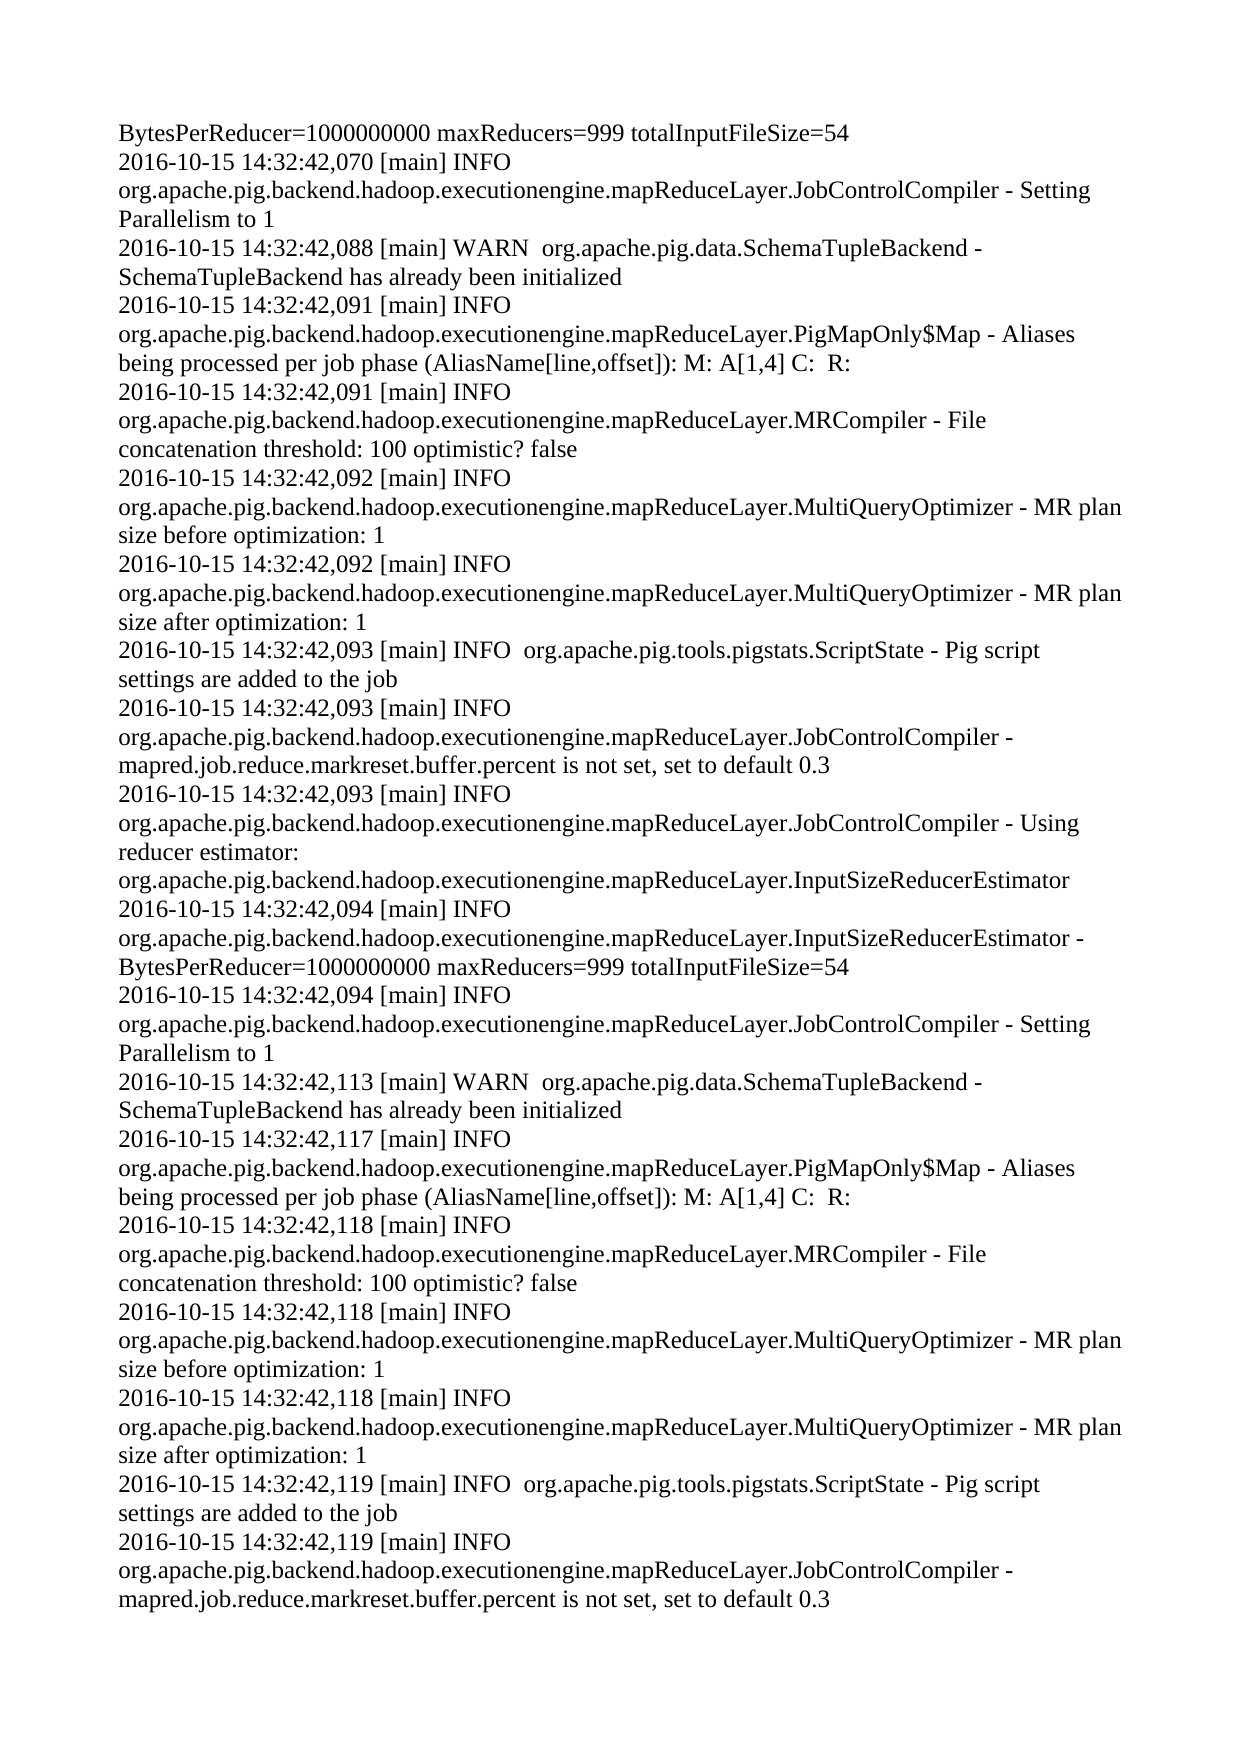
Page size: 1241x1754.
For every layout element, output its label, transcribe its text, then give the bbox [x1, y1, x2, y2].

text 2016-10-15 14:32:42,091 [main] INFO org.apache.pig.backend.hadoop.executionengine.mapReduceLayer.PigMapOnly$Map - Aliases being processed per job phase (AliasName[line,offset]): M: A[1,4] C: R: [118, 291, 1122, 377]
text 2016-10-15 14:32:42,088 [main] WARN org.apache.pig.data.SchemaTupleBackend - SchemaTupleBackend has already been initialized [118, 233, 1122, 291]
text 2016-10-15 14:32:42,094 [main] INFO org.apache.pig.backend.hadoop.executionengine.mapReduceLayer.InputSizeReducerEstimator - BytesPerReducer=1000000000 maxReducers=999 totalInputFileSize=54 [118, 894, 1122, 981]
text 2016-10-15 14:32:42,093 [main] INFO org.apache.pig.tools.pigstats.ScriptState - Pig script settings are added to the job [118, 636, 1122, 693]
text 2016-10-15 14:32:42,092 [main] INFO org.apache.pig.backend.hadoop.executionengine.mapReduceLayer.MultiQueryOptimizer - MR plan size after optimization: 1 [118, 549, 1122, 636]
text 2016-10-15 14:32:42,118 [main] INFO org.apache.pig.backend.hadoop.executionengine.mapReduceLayer.MultiQueryOptimizer - MR plan size before optimization: 1 [118, 1297, 1122, 1383]
text 2016-10-15 14:32:42,091 [main] INFO org.apache.pig.backend.hadoop.executionengine.mapReduceLayer.MRCompiler - File concatenation threshold: 100 optimistic? false [118, 377, 1122, 463]
text 2016-10-15 14:32:42,093 [main] INFO org.apache.pig.backend.hadoop.executionengine.mapReduceLayer.JobControlCompiler - Using reducer estimator: org.apache.pig.backend.hadoop.executionengine.mapReduceLayer.InputSizeReducerEstimator [118, 779, 1122, 894]
text 2016-10-15 14:32:42,113 [main] WARN org.apache.pig.data.SchemaTupleBackend - SchemaTupleBackend has already been initialized [118, 1067, 1122, 1124]
text 2016-10-15 14:32:42,093 [main] INFO org.apache.pig.backend.hadoop.executionengine.mapReduceLayer.JobControlCompiler - mapred.job.reduce.markreset.buffer.percent is not set, set to default 0.3 [118, 693, 1122, 779]
text 2016-10-15 14:32:42,119 [main] INFO org.apache.pig.backend.hadoop.executionengine.mapReduceLayer.JobControlCompiler - mapred.job.reduce.markreset.buffer.percent is not set, set to default 0.3 [118, 1527, 1122, 1613]
text 2016-10-15 14:32:42,118 [main] INFO org.apache.pig.backend.hadoop.executionengine.mapReduceLayer.MultiQueryOptimizer - MR plan size after optimization: 1 [118, 1383, 1122, 1469]
text 2016-10-15 14:32:42,118 [main] INFO org.apache.pig.backend.hadoop.executionengine.mapReduceLayer.MRCompiler - File concatenation threshold: 100 optimistic? false [118, 1211, 1122, 1297]
text 2016-10-15 14:32:42,092 [main] INFO org.apache.pig.backend.hadoop.executionengine.mapReduceLayer.MultiQueryOptimizer - MR plan size before optimization: 1 [118, 463, 1122, 549]
text 2016-10-15 14:32:42,117 [main] INFO org.apache.pig.backend.hadoop.executionengine.mapReduceLayer.PigMapOnly$Map - Aliases being processed per job phase (AliasName[line,offset]): M: A[1,4] C: R: [118, 1124, 1122, 1211]
text 2016-10-15 14:32:42,070 [main] INFO org.apache.pig.backend.hadoop.executionengine.mapReduceLayer.JobControlCompiler - Setting Parallelism to 1 [118, 147, 1122, 233]
text 2016-10-15 14:32:42,094 [main] INFO org.apache.pig.backend.hadoop.executionengine.mapReduceLayer.JobControlCompiler - Setting Parallelism to 1 [118, 981, 1122, 1067]
text 2016-10-15 14:32:42,119 [main] INFO org.apache.pig.tools.pigstats.ScriptState - Pig script settings are added to the job [118, 1469, 1122, 1527]
text - BytesPerReducer=1000000000 maxReducers=999 totalInputFileSize=54 [118, 118, 1122, 147]
